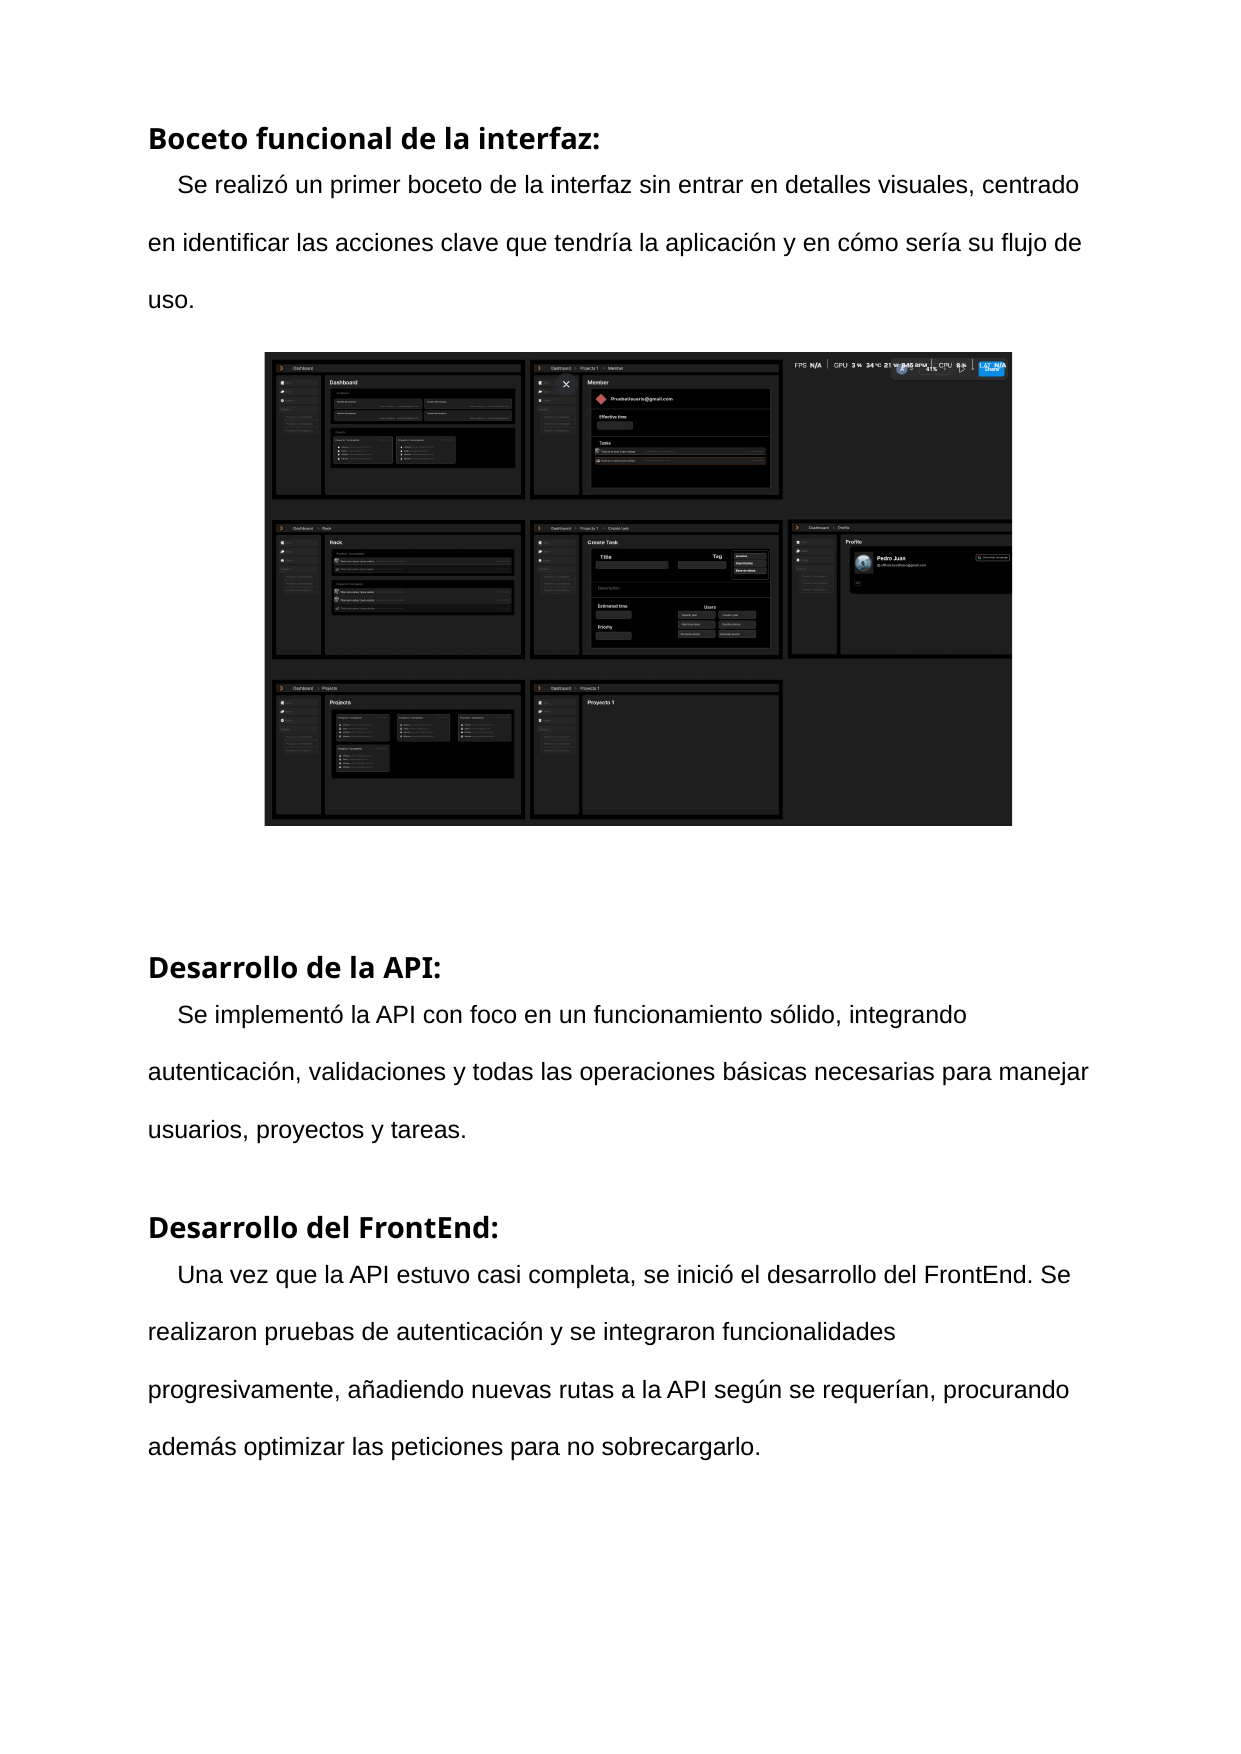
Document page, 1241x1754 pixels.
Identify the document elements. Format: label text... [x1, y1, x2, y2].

subtitle Desarrollo del FrontEnd: [148, 1208, 1093, 1247]
text Se realizó un primer boceto de la interfaz sin entrar en detalles visuales, centrado en identificar las acciones clave que tendría la aplicación y en cómo sería su flujo de uso. [148, 170, 1093, 314]
subtitle Desarrollo de la API: [148, 947, 1093, 987]
picture [264, 352, 1013, 826]
text Se implementó la API con foco en un funcionamiento sólido, integrando autenticación, validaciones y todas las operaciones básicas necesarias para manejar usuarios, proyectos y tareas. [148, 1000, 1093, 1143]
text Una vez que la API estuvo casi completa, se inició el desarrollo del FrontEnd. Se realizaron pruebas de autenticación y se integraron funcionalidades progresivamente, añadiendo nuevas rutas a la API según se requerían, procurando además optimizar las peticiones para no sobrecargarlo. [148, 1260, 1093, 1461]
subtitle Boceto funcional de la interfaz: [148, 118, 1093, 158]
